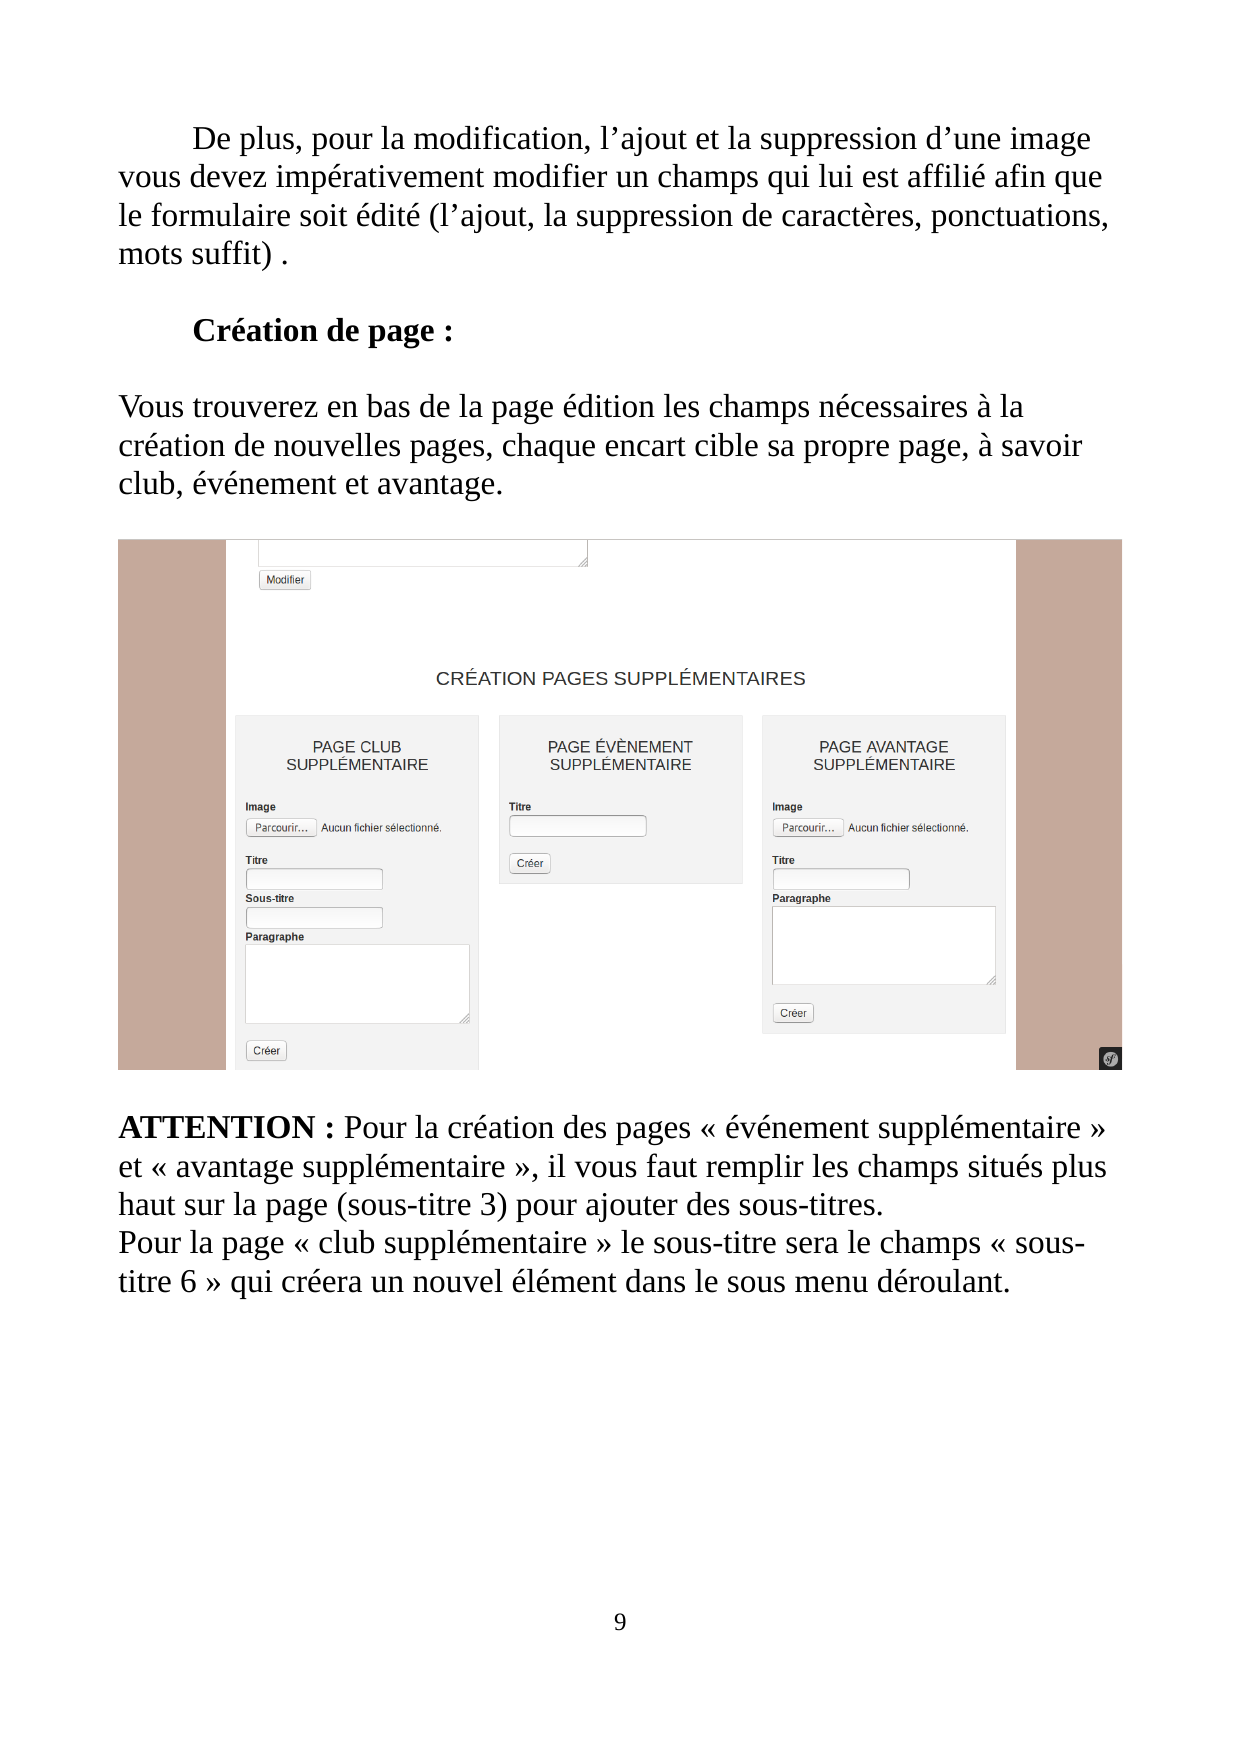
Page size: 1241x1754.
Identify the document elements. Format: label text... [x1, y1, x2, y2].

text De plus, pour la modification, l’ajout et la suppression d’une image vous devez impérativement modifier un champs qui lui est affilié afin que le formulaire soit édité (l’ajout, la suppression de caractères, ponctuations, mots suffit) . [118, 118, 1122, 271]
text Vous trouverez en bas de la page édition les champs nécessaires à la création de nouvelles pages, chaque encart cible sa propre page, à savoir club, événement et avantage. [118, 386, 1122, 501]
picture [118, 539, 1123, 1070]
text Création de page : [118, 310, 1122, 348]
text ATTENTION : Pour la création des pages « événement supplémentaire » et « avantage supplémentaire », il vous faut remplir les champs situés plus haut sur la page (sous-titre 3) pour ajouter des sous-titres. Pour la page « club supplémentaire » le sous-titre sera le champs « sous-titre 6 » qui créera un nouvel élément dans le sous menu déroulant. [118, 1108, 1122, 1299]
